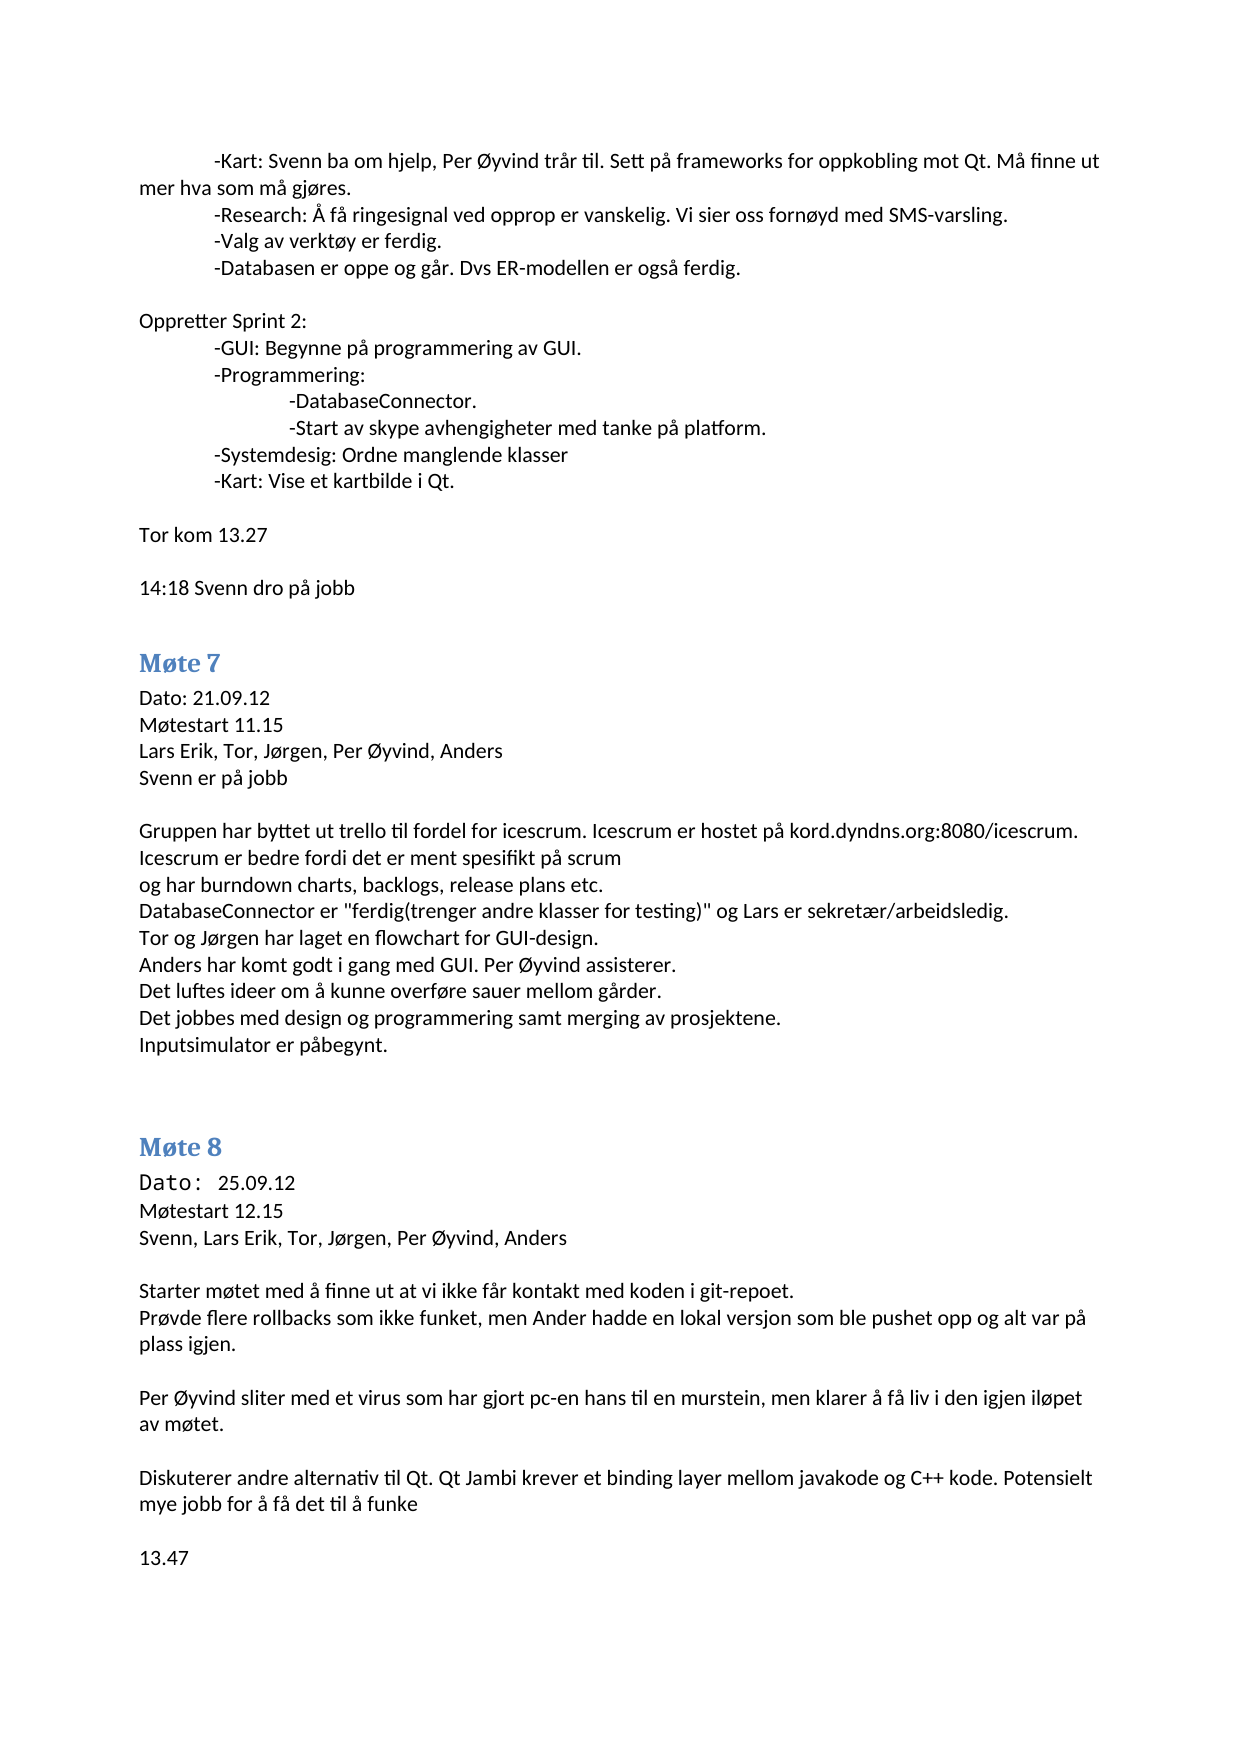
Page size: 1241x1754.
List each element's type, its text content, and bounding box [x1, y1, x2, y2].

text -GUI: Begynne på programmering av GUI. [139, 334, 1101, 361]
text Starter møtet med å finne ut at vi ikke får kontakt med koden i git-repoet. [139, 1277, 1101, 1304]
subtitle Møte 8 [139, 1132, 1101, 1163]
text Møtestart 12.15 [139, 1197, 1101, 1224]
text 14:18 Svenn dro på jobb [139, 574, 1101, 601]
text Dato: 21.09.12 [139, 684, 1101, 711]
text Inputsimulator er påbegynt. [139, 1031, 1101, 1057]
text -Kart: Svenn ba om hjelp, Per Øyvind trår til. Sett på frameworks for oppkobling mot Qt. Må finne ut mer hva som må gjøres. [139, 148, 1101, 201]
text Lars Erik, Tor, Jørgen, Per Øyvind, Anders [139, 737, 1101, 764]
text Dato: 25.09.12 [139, 1167, 1101, 1197]
text -Kart: Vise et kartbilde i Qt. [139, 468, 1101, 494]
text -Start av skype avhengigheter med tanke på platform. [139, 414, 1101, 441]
subtitle Møte 7 [139, 648, 1101, 679]
text Oppretter Sprint 2: [139, 308, 1101, 334]
text Det jobbes med design og programmering samt merging av prosjektene. [139, 1004, 1101, 1031]
text DatabaseConnector er "ferdig(trenger andre klasser for testing)" og Lars er sekretær/arbeidsledig. [139, 897, 1101, 924]
text -Research: Å få ringesignal ved opprop er vanskelig. Vi sier oss fornøyd med SMS-varsling. [139, 201, 1101, 228]
text -Databasen er oppe og går. Dvs ER-modellen er også ferdig. [139, 254, 1101, 281]
text Diskuterer andre alternativ til Qt. Qt Jambi krever et binding layer mellom javakode og C++ kode. Potensielt mye jobb for å få det til å funke [139, 1464, 1101, 1517]
text -DatabaseConnector. [139, 388, 1101, 414]
text Anders har komt godt i gang med GUI. Per Øyvind assisterer. [139, 951, 1101, 977]
text Per Øyvind sliter med et virus som har gjort pc-en hans til en murstein, men klarer å få liv i den igjen iløpet av møtet. [139, 1384, 1101, 1437]
text og har burndown charts, backlogs, release plans etc. [139, 871, 1101, 897]
text -Programmering: [139, 361, 1101, 388]
text Tor og Jørgen har laget en flowchart for GUI-design. [139, 924, 1101, 951]
text Svenn, Lars Erik, Tor, Jørgen, Per Øyvind, Anders [139, 1224, 1101, 1251]
text Gruppen har byttet ut trello til fordel for icescrum. Icescrum er hostet på kord.dyndns.org:8080/icescrum. Icescrum er bedre fordi det er ment spesifikt på scrum [139, 817, 1101, 871]
text Det luftes ideer om å kunne overføre sauer mellom gårder. [139, 977, 1101, 1004]
text Prøvde flere rollbacks som ikke funket, men Ander hadde en lokal versjon som ble pushet opp og alt var på plass igjen. [139, 1304, 1101, 1357]
text Tor kom 13.27 [139, 521, 1101, 548]
text 13.47 [139, 1544, 1101, 1571]
text -Systemdesig: Ordne manglende klasser [139, 441, 1101, 468]
text -Valg av verktøy er ferdig. [139, 228, 1101, 254]
text Svenn er på jobb [139, 764, 1101, 791]
text Møtestart 11.15 [139, 711, 1101, 737]
